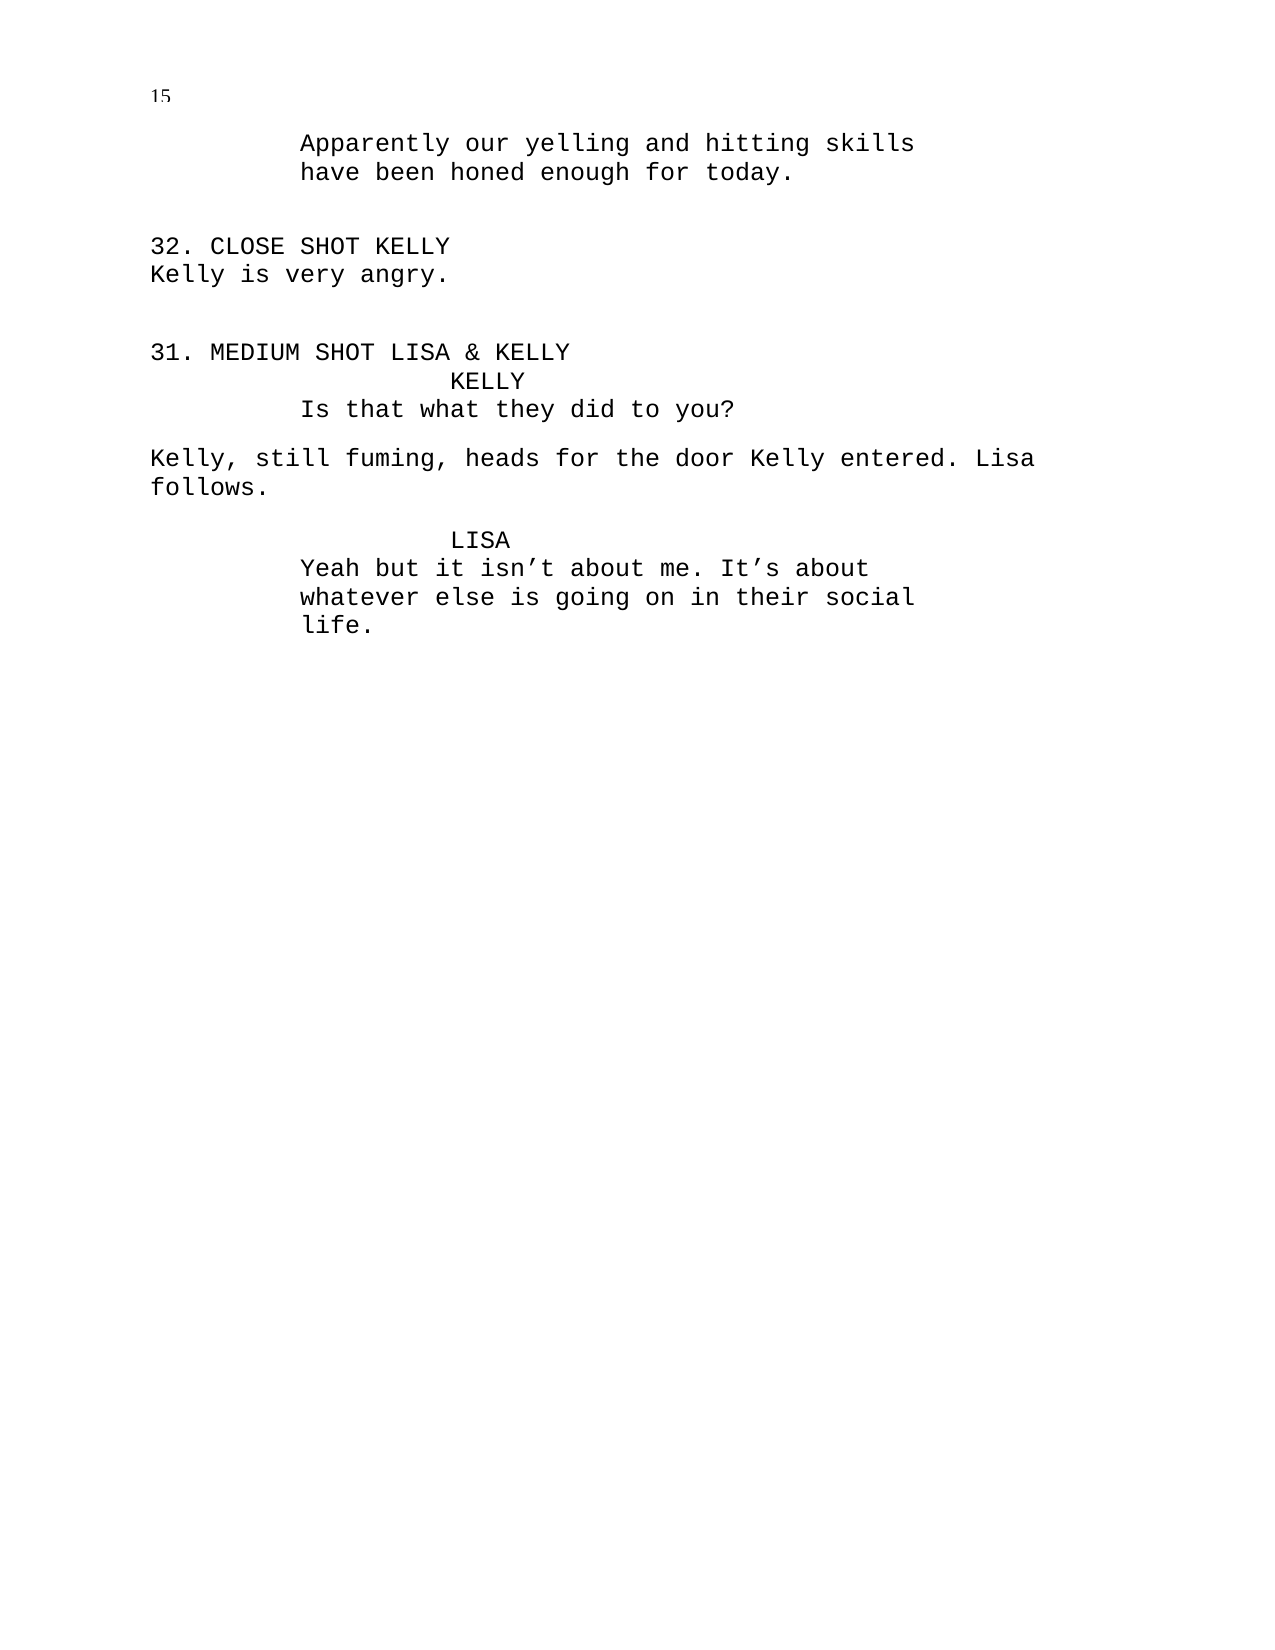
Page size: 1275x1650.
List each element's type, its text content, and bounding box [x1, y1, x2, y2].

text KELLY [150, 368, 1125, 397]
subtitle 32. CLOSE SHOT KELLY [150, 233, 1125, 262]
text Yeah but it isn’t about me. It’s about whatever else is going on in their social life. [300, 556, 975, 641]
text LISA [150, 527, 1125, 556]
text Apparently our yelling and hitting skills have been honed enough for today. [300, 131, 975, 187]
text Kelly, still fuming, heads for the door Kelly entered. Lisa follows. [150, 446, 1125, 502]
subtitle 31. MEDIUM SHOT LISA & KELLY [150, 340, 1125, 368]
text Kelly is very angry. [150, 262, 1125, 290]
text Is that what they did to you? [300, 397, 975, 425]
